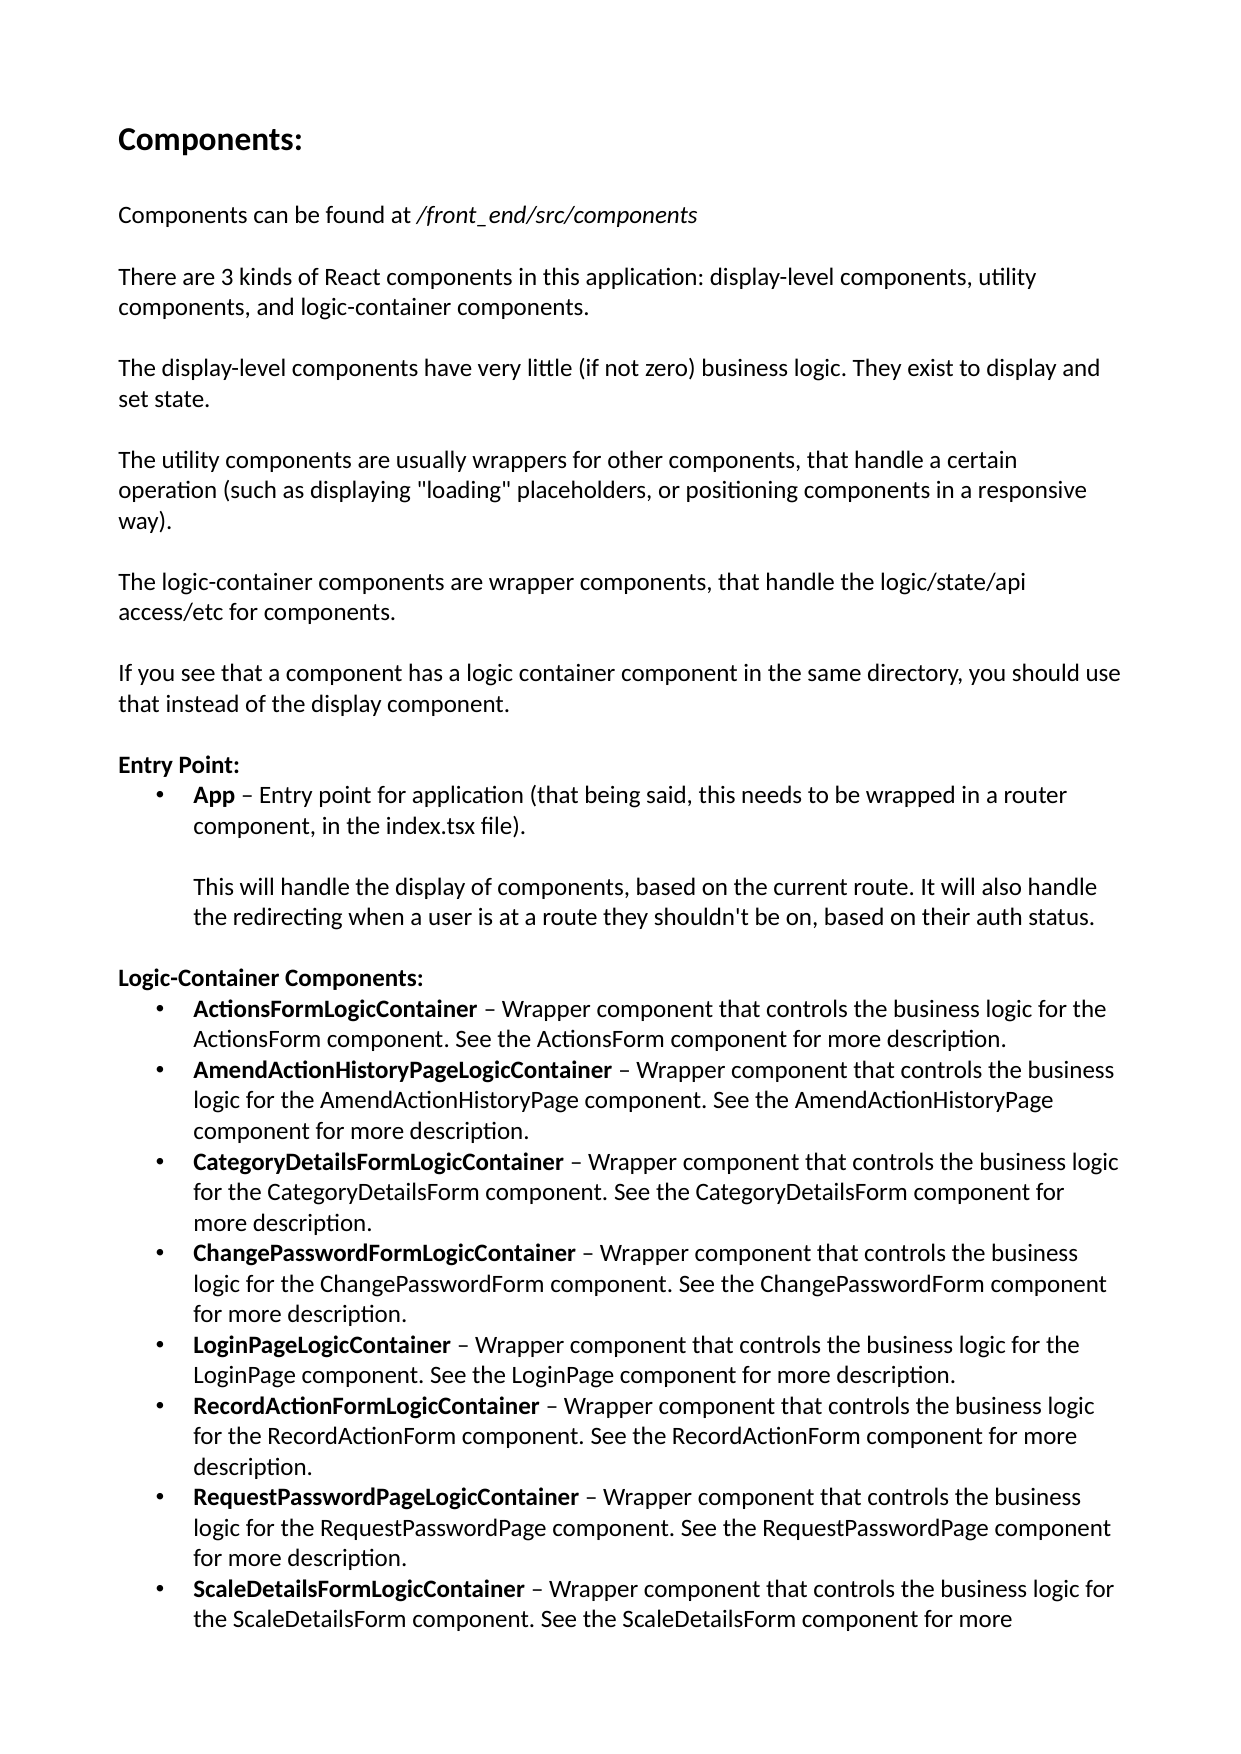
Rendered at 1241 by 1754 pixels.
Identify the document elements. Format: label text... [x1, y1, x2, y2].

text If you see that a component has a logic container component in the same directory, you should use that instead of the display component. [118, 657, 1122, 718]
text Components can be found at /front_end/src/components [118, 199, 1122, 230]
text Logic-Container Components: [118, 963, 1122, 993]
list LoginPageLogicContainer – Wrapper component that controls the business logic for the LoginPage component. See the LoginPage component for more description. [156, 1329, 1122, 1390]
list ScaleDetailsFormLogicContainer – Wrapper component that controls the business logic for the ScaleDetailsForm component. See the ScaleDetailsForm component for more [156, 1573, 1122, 1634]
list AmendActionHistoryPageLogicContainer – Wrapper component that controls the business logic for the AmendActionHistoryPage component. See the AmendActionHistoryPage component for more description. [156, 1054, 1122, 1146]
text The display-level components have very little (if not zero) business logic. They exist to display and set state. [118, 352, 1122, 413]
list CategoryDetailsFormLogicContainer – Wrapper component that controls the business logic for the CategoryDetailsForm component. See the CategoryDetailsForm component for more description. [156, 1146, 1122, 1237]
text The logic-container components are wrapper components, that handle the logic/state/api access/etc for components. [118, 566, 1122, 627]
text Components: [118, 118, 1122, 159]
list This will handle the display of components, based on the current route. It will also handle the redirecting when a user is at a route they shouldn't be on, based on their auth status. [156, 871, 1122, 932]
list ActionsFormLogicContainer – Wrapper component that controls the business logic for the ActionsForm component. See the ActionsForm component for more description. [156, 993, 1122, 1054]
list App – Entry point for application (that being said, this needs to be wrapped in a router component, in the index.tsx file). [156, 779, 1122, 841]
list RequestPasswordPageLogicContainer – Wrapper component that controls the business logic for the RequestPasswordPage component. See the RequestPasswordPage component for more description. [156, 1481, 1122, 1573]
text There are 3 kinds of React components in this application: display-level components, utility components, and logic-container components. [118, 261, 1122, 322]
list RecordActionFormLogicContainer – Wrapper component that controls the business logic for the RecordActionForm component. See the RecordActionForm component for more description. [156, 1390, 1122, 1481]
text Entry Point: [118, 749, 1122, 779]
text The utility components are usually wrappers for other components, that handle a certain operation (such as displaying "loading" placeholders, or positioning components in a responsive way). [118, 444, 1122, 535]
list ChangePasswordFormLogicContainer – Wrapper component that controls the business logic for the ChangePasswordForm component. See the ChangePasswordForm component for more description. [156, 1237, 1122, 1329]
